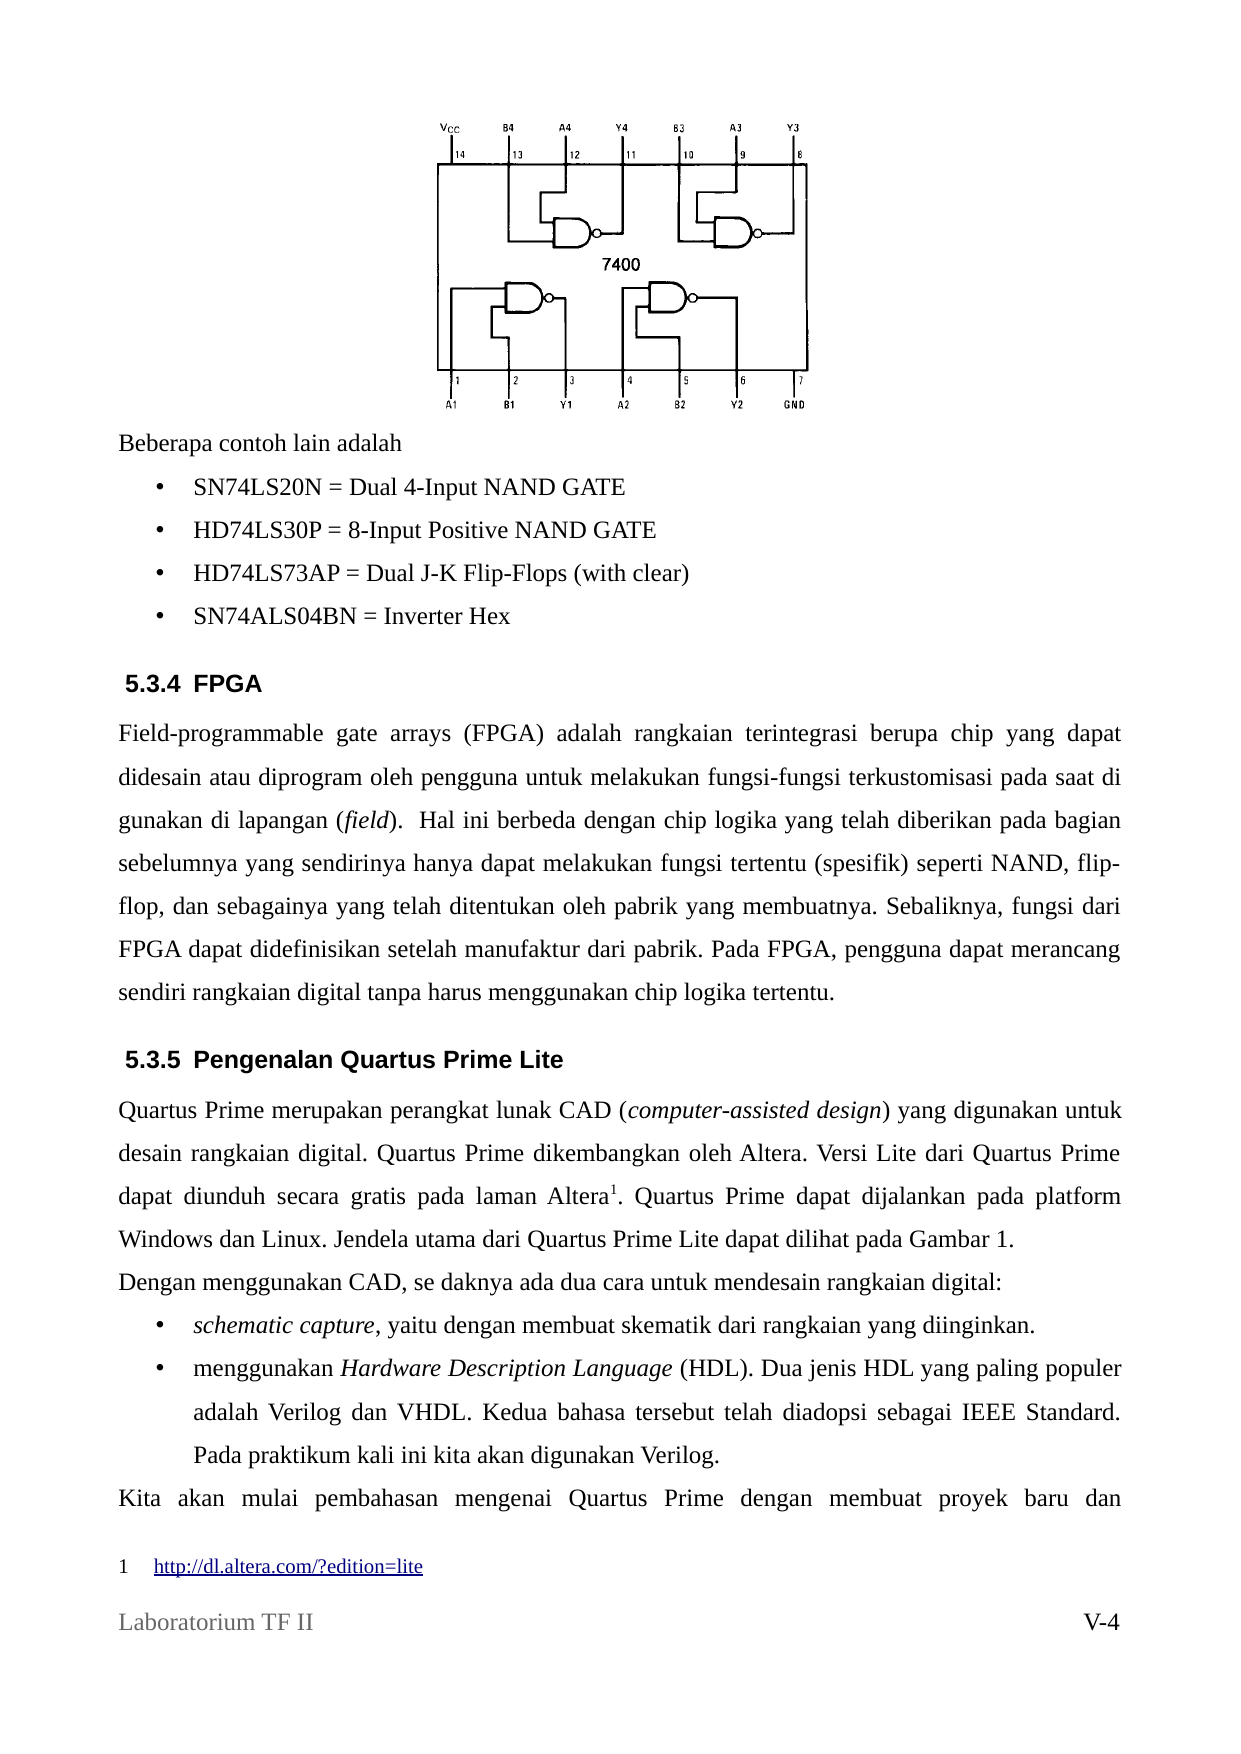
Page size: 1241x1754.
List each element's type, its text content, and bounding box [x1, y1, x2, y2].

text Quartus Prime merupakan perangkat lunak CAD (computer-assisted design) yang digunakan untuk desain rangkaian digital. Quartus Prime dikembangkan oleh Altera. Versi Lite dari Quartus Prime dapat diunduh secara gratis pada laman Altera. Quartus Prime dapat dijalankan pada platform Windows dan Linux. Jendela utama dari Quartus Prime Lite dapat dilihat pada Gambar 1. [118, 1095, 1122, 1253]
list HD74LS73AP = Dual J-K Flip-Flops (with clear) [156, 558, 1122, 587]
subtitle FPGA [118, 669, 1122, 698]
picture [416, 118, 825, 414]
text Field-programmable gate arrays (FPGA) adalah rangkaian terintegrasi berupa chip yang dapat didesain atau diprogram oleh pengguna untuk melakukan fungsi-fungsi terkustomisasi pada saat di gunakan di lapangan (field). Hal ini berbeda dengan chip logika yang telah diberikan pada bagian sebelumnya yang sendirinya hanya dapat melakukan fungsi tertentu (spesifik) seperti NAND, flip-flop, dan sebagainya yang telah ditentukan oleh pabrik yang membuatnya. Sebaliknya, fungsi dari FPGA dapat didefinisikan setelah manufaktur dari pabrik. Pada FPGA, pengguna dapat merancang sendiri rangkaian digital tanpa harus menggunakan chip logika tertentu. [118, 718, 1122, 1006]
text Beberapa contoh lain adalah [118, 428, 1122, 457]
list HD74LS30P = 8-Input Positive NAND GATE [156, 515, 1122, 543]
list schematic capture, yaitu dengan membuat skematik dari rangkaian yang diinginkan. [156, 1310, 1122, 1339]
subtitle Pengenalan Quartus Prime Lite [118, 1045, 1122, 1074]
list SN74ALS04BN = Inverter Hex [156, 601, 1122, 630]
text Kita akan mulai pembahasan mengenai Quartus Prime dengan membuat proyek baru dan [118, 1483, 1122, 1512]
list menggunakan Hardware Description Language (HDL). Dua jenis HDL yang paling populer adalah Verilog dan VHDL. Kedua bahasa tersebut telah diadopsi sebagai IEEE Standard. Pada praktikum kali ini kita akan digunakan Verilog. [156, 1353, 1122, 1468]
list SN74LS20N = Dual 4-Input NAND GATE [156, 472, 1122, 500]
text http://dl.altera.com/?edition=lite [118, 1553, 1122, 1578]
text Dengan menggunakan CAD, se daknya ada dua cara untuk mendesain rangkaian digital: [118, 1267, 1122, 1296]
